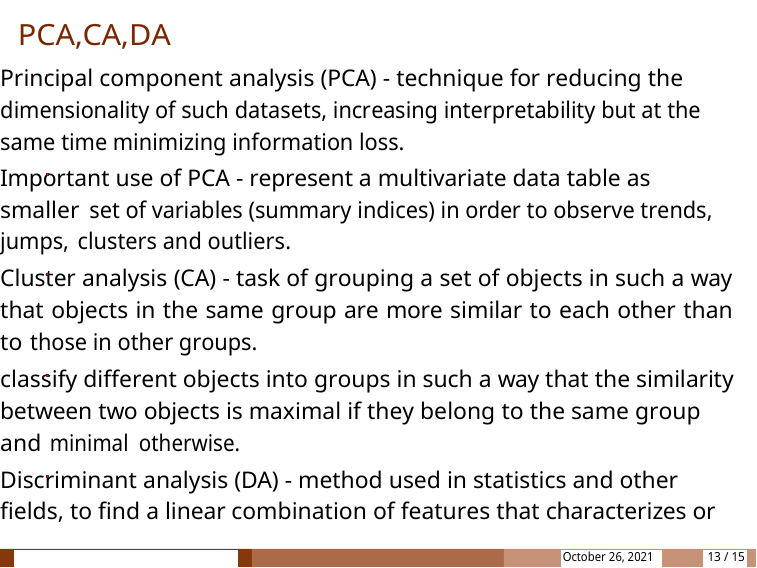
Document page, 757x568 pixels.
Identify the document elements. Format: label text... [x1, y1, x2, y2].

text Important use of PCA - represent a multivariate data table as smaller set of variables (summary indices) in order to observe trends, jumps, clusters and outliers. [0, 162, 727, 257]
text classify different objects into groups in such a way that the similarity between two objects is maximal if they belong to the same group and minimal otherwise. [0, 363, 738, 458]
subtitle PCA,CA,DA [18, 14, 756, 54]
text Principal component analysis (PCA) - technique for reducing the dimensionality of such datasets, increasing interpretability but at the same time minimizing information loss. [0, 62, 727, 157]
text Cluster analysis (CA) - task of grouping a set of objects in such a way that objects in the same group are more similar to each other than to those in other groups. [0, 262, 734, 357]
text Discriminant analysis (DA) - method used in statistics and other fields, to find a linear combination of features that characterizes or [0, 464, 727, 527]
